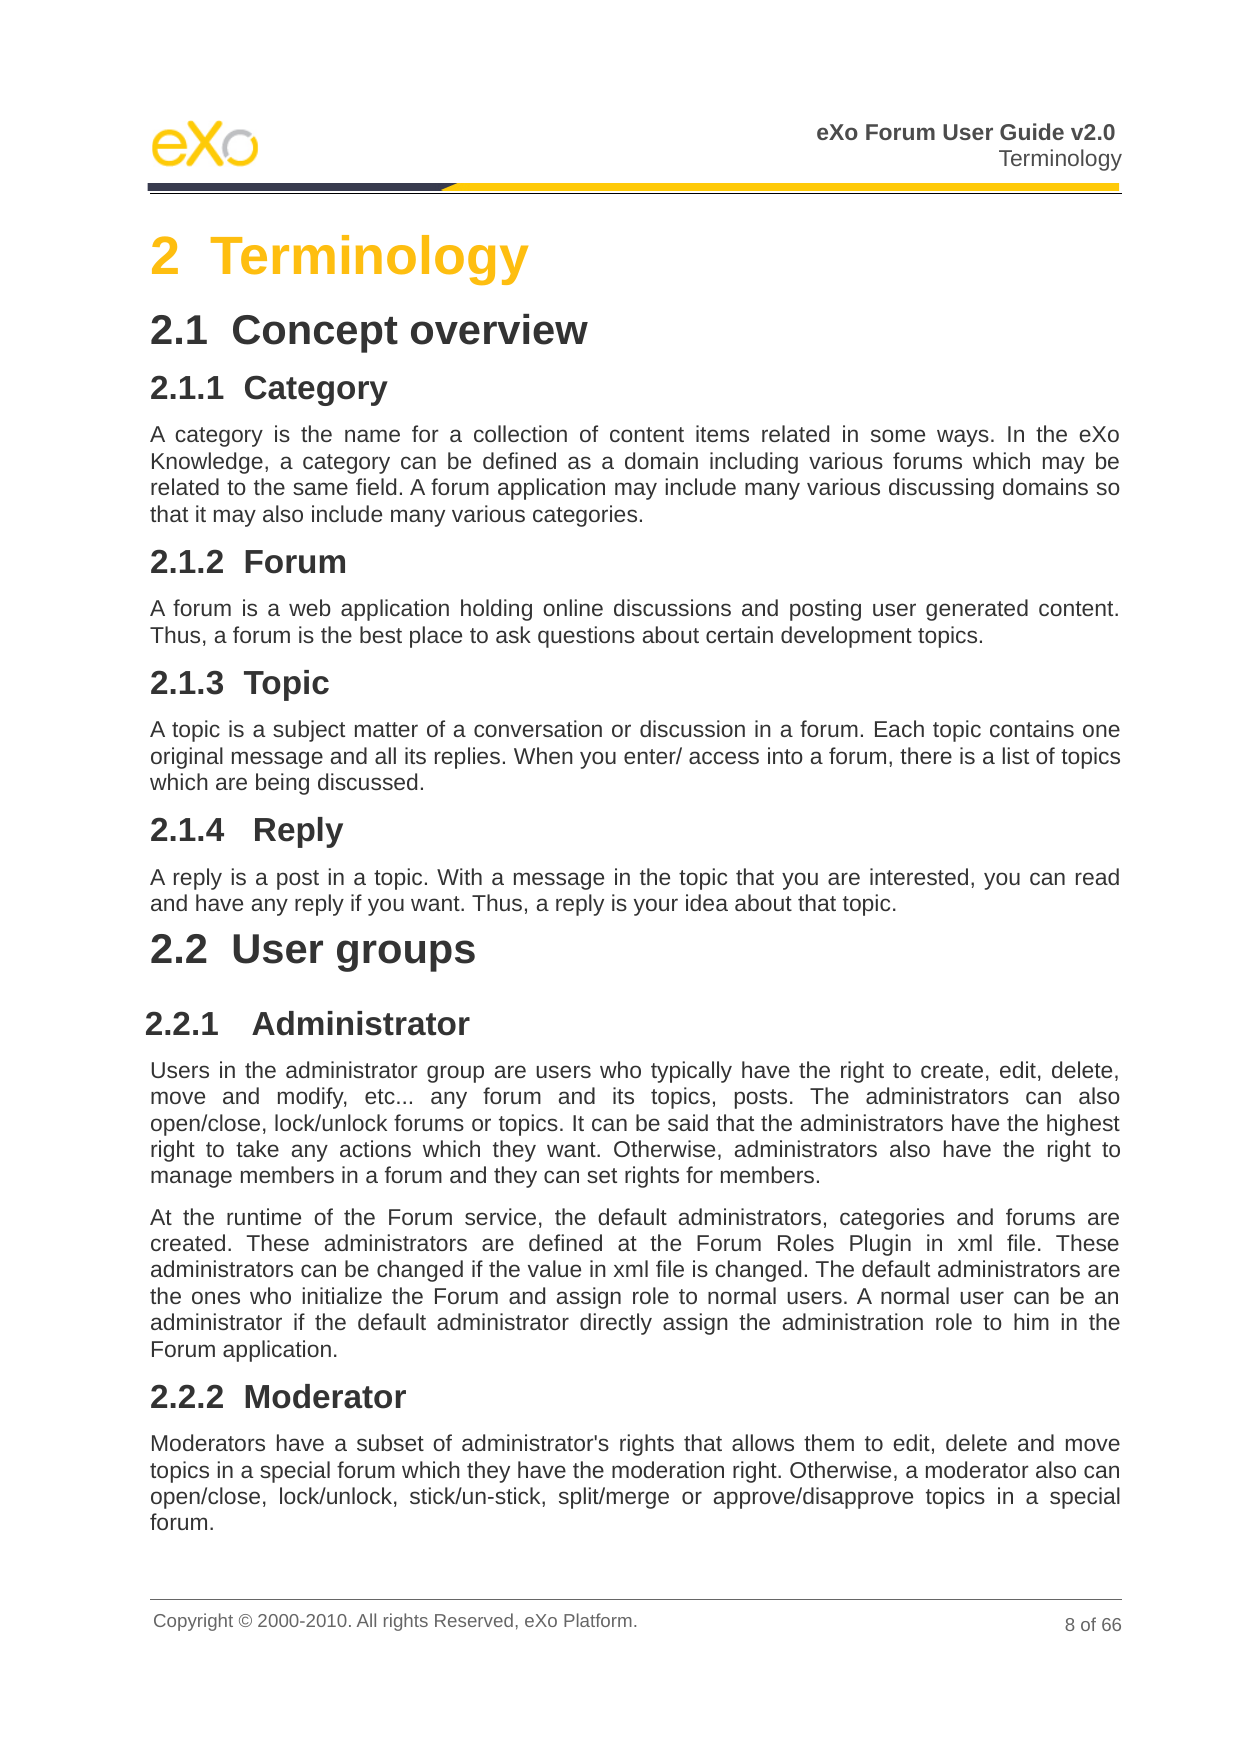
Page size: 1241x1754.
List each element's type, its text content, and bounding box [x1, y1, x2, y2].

subtitle Terminology [150, 223, 1122, 286]
text Users in the administrator group are users who typically have the right to create, edit, delete, move and modify, etc... any forum and its topics, posts. The administrators can also open/close, lock/unlock forums or topics. It can be said that the administrators have the highest right to take any actions which they want. Otherwise, administrators also have the right to manage members in a forum and they can set rights for members. [150, 1057, 1122, 1189]
subtitle Reply [150, 811, 1122, 849]
picture [147, 183, 1120, 191]
subtitle Administrator [144, 1003, 1122, 1042]
text At the runtime of the Forum service, the default administrators, categories and forums are created. These administrators are defined at the Forum Roles Plugin in xml file. These administrators can be changed if the value in xml file is changed. The default administrators are the ones who initialize the Forum and assign role to normal users. A normal user can be an administrator if the default administrator directly assign the administration role to him in the Forum application. [150, 1204, 1122, 1362]
text A category is the name for a collection of content items related in some ways. In the eXo Knowledge, a category can be defined as a domain including various forums which may be related to the same field. A forum application may include many various discussing domains so that it may also include many various categories. [150, 421, 1122, 527]
subtitle Concept overview [150, 305, 1122, 353]
picture [152, 120, 259, 167]
subtitle Forum [150, 542, 1122, 580]
text Moderators have a subset of administrator's rights that allows them to edit, delete and move topics in a special forum which they have the moderation right. Otherwise, a moderator also can open/close, lock/unlock, stick/un-stick, split/merge or approve/disapprove topics in a special forum. [150, 1430, 1122, 1536]
text A reply is a post in a topic. With a message in the topic that you are interested, you can read and have any reply if you want. Thus, a reply is your idea about that topic. [150, 864, 1122, 917]
text A forum is a web application holding online discussions and posting user generated content. Thus, a forum is the best place to ask questions about certain development topics. [150, 595, 1122, 648]
text A topic is a subject matter of a conversation or discussion in a forum. Each topic contains one original message and all its replies. When you enter/ access into a forum, there is a list of topics which are being discussed. [150, 716, 1122, 796]
subtitle User groups [150, 924, 1122, 972]
subtitle Moderator [150, 1377, 1122, 1415]
subtitle Category [150, 368, 1122, 406]
subtitle Topic [150, 663, 1122, 701]
